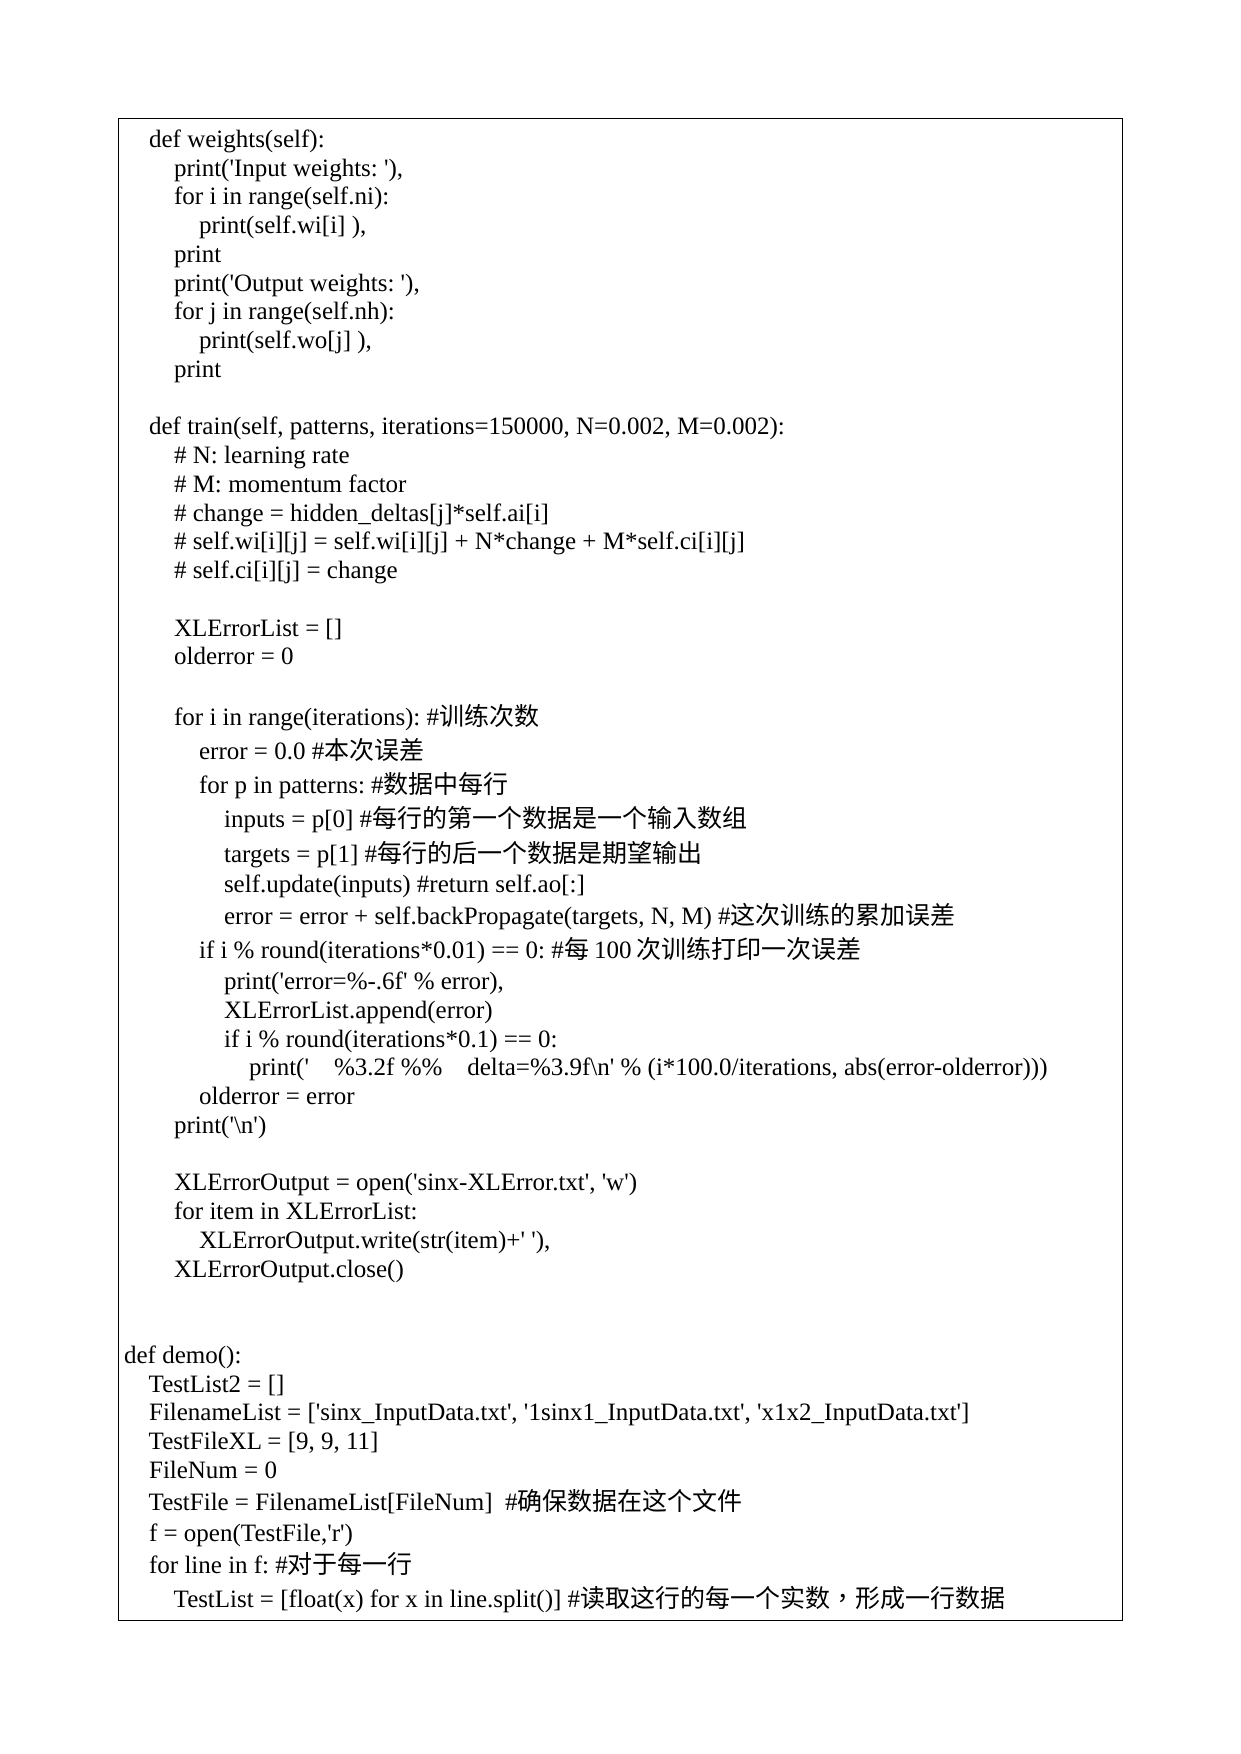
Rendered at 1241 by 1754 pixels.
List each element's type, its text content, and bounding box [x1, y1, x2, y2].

table_cell def weights(self): print('Input weights: '), for i in range(self.ni): print(self.wi[i] ), print print('Output weights: '), for j in range(self.nh): print(self.wo[j] ), print def train(self, patterns, iterations=150000, N=0.002, M=0.002): # N: learning rate # M: momentum factor # change = hidden_deltas[j]*self.ai[i] # self.wi[i][j] = self.wi[i][j] + N*change + M*self.ci[i][j] # self.ci[i][j] = change XLErrorList = [] olderror = 0 for i in range(iterations): #训练次数 error = 0.0 #本次误差 for p in patterns: #数据中每行 inputs = p[0] #每行的第一个数据是一个输入数组 targets = p[1] #每行的后一个数据是期望输出 self.update(inputs) #return self.ao[:] error = error + self.backPropagate(targets, N, M) #这次训练的累加误差 if i % round(iterations*0.01) == 0: #每100次训练打印一次误差 print('error=%-.6f' % error), XLErrorList.append(error) if i % round(iterations*0.1) == 0: print(' %3.2f %% delta=%3.9f\n' % (i*100.0/iterations, abs(error-olderror))) olderror = error print('\n') XLErrorOutput = open('sinx-XLError.txt', 'w') for item in XLErrorList: XLErrorOutput.write(str(item)+' '), XLErrorOutput.close() def demo(): TestList2 = [] FilenameList = ['sinx_InputData.txt', '1sinx1_InputData.txt', 'x1x2_InputData.txt'] TestFileXL = [9, 9, 11] FileNum = 0 TestFile = FilenameList[FileNum] #确保数据在这个文件 f = open(TestFile,'r') for line in f: #对于每一行 TestList = [float(x) for x in line.split()] #读取这行的每一个实数，形成一行数据 [119, 119, 1122, 1620]
